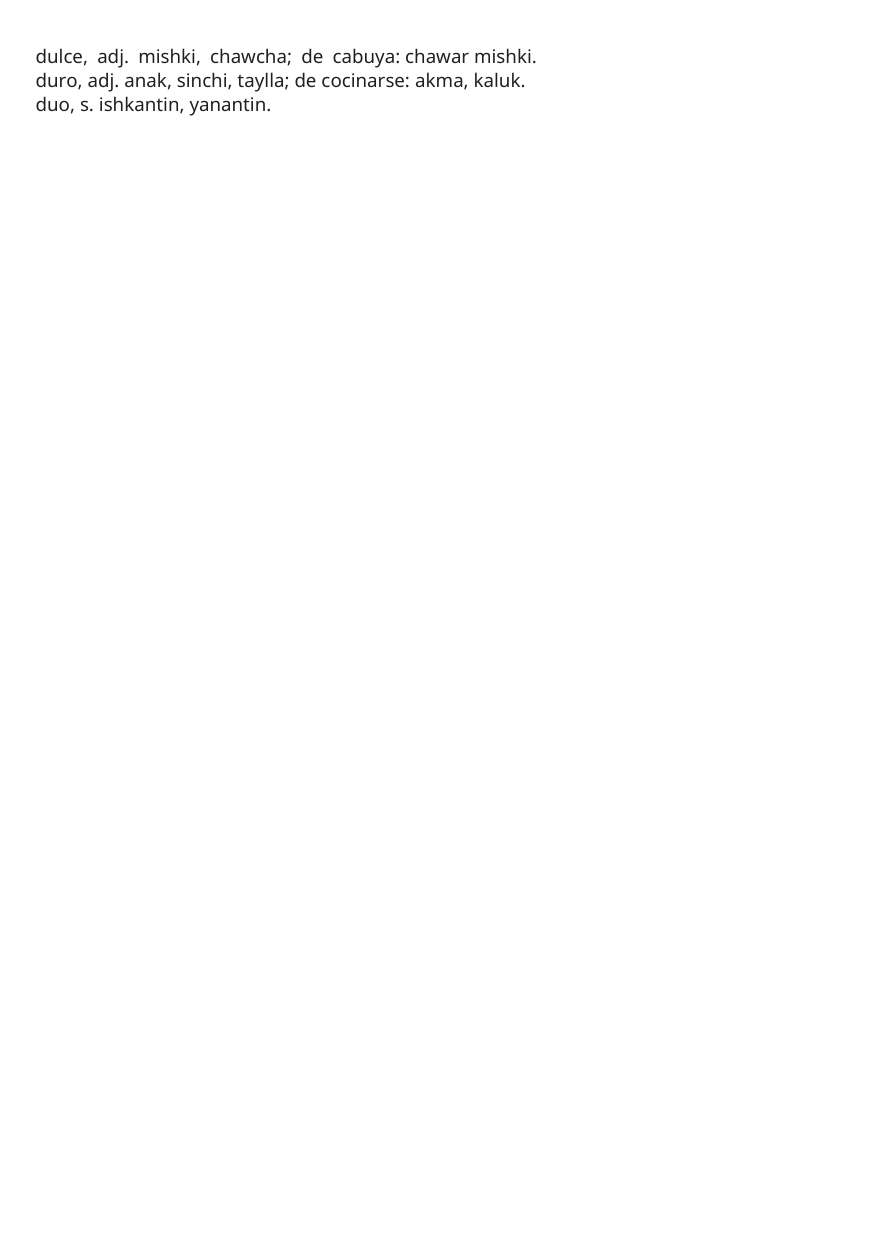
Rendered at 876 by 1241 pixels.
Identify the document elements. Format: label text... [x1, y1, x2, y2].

text duo, s. ishkantin, yanantin. [35, 92, 856, 117]
text duro, adj. anak, sinchi, taylla; de cocinarse: akma, kaluk. [35, 68, 818, 92]
text dulce, adj. mishki, chawcha; de cabuya: chawar mishki. [35, 44, 856, 68]
